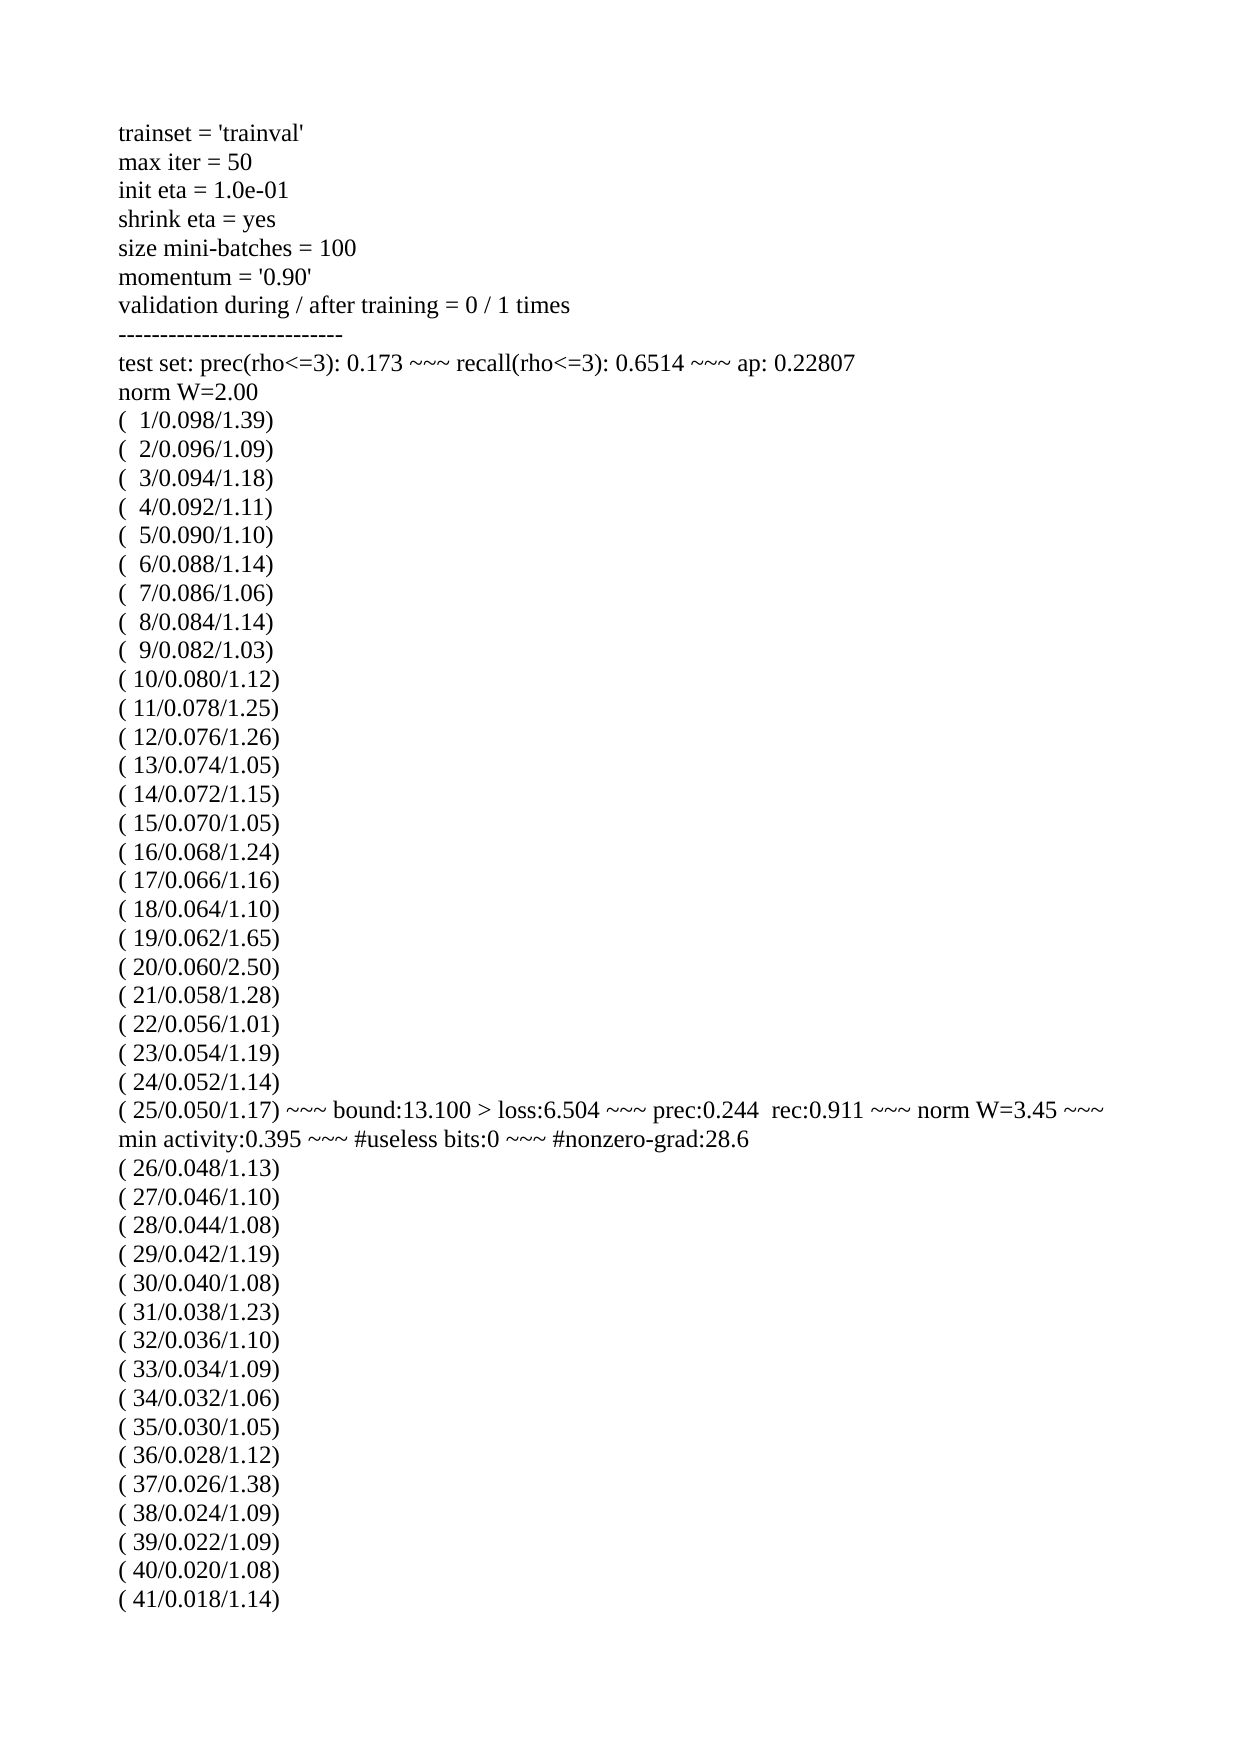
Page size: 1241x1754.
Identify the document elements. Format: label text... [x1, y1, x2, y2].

text trainset = 'trainval' [118, 118, 1122, 147]
text ( 7/0.086/1.06) [118, 578, 1122, 607]
text shrink eta = yes [118, 204, 1122, 233]
text ( 15/0.070/1.05) [118, 808, 1122, 837]
text size mini-batches = 100 [118, 233, 1122, 262]
text ( 24/0.052/1.14) [118, 1067, 1122, 1096]
text ( 38/0.024/1.09) [118, 1498, 1122, 1527]
text ( 35/0.030/1.05) [118, 1412, 1122, 1441]
text ( 27/0.046/1.10) [118, 1182, 1122, 1211]
text ( 26/0.048/1.13) [118, 1153, 1122, 1182]
text ( 21/0.058/1.28) [118, 981, 1122, 1009]
text ( 6/0.088/1.14) [118, 549, 1122, 578]
text ( 37/0.026/1.38) [118, 1469, 1122, 1498]
text ( 2/0.096/1.09) [118, 434, 1122, 463]
text ( 4/0.092/1.11) [118, 492, 1122, 521]
text ( 30/0.040/1.08) [118, 1268, 1122, 1297]
text test set: prec(rho<=3): 0.173 ~~~ recall(rho<=3): 0.6514 ~~~ ap: 0.22807 [118, 348, 1122, 377]
text ( 39/0.022/1.09) [118, 1527, 1122, 1556]
text ( 29/0.042/1.19) [118, 1239, 1122, 1268]
text ( 14/0.072/1.15) [118, 779, 1122, 808]
text ( 36/0.028/1.12) [118, 1441, 1122, 1469]
text ( 12/0.076/1.26) [118, 722, 1122, 751]
text ( 13/0.074/1.05) [118, 751, 1122, 779]
text ( 8/0.084/1.14) [118, 607, 1122, 636]
text max iter = 50 [118, 147, 1122, 176]
text ( 20/0.060/2.50) [118, 952, 1122, 981]
text ( 16/0.068/1.24) [118, 837, 1122, 866]
text ( 10/0.080/1.12) [118, 664, 1122, 693]
text norm W=2.00 [118, 377, 1122, 406]
text ( 28/0.044/1.08) [118, 1211, 1122, 1239]
text ( 31/0.038/1.23) [118, 1297, 1122, 1326]
text --------------------------- [118, 319, 1122, 348]
text ( 5/0.090/1.10) [118, 521, 1122, 549]
text ( 3/0.094/1.18) [118, 463, 1122, 492]
text ( 33/0.034/1.09) [118, 1354, 1122, 1383]
text ( 18/0.064/1.10) [118, 894, 1122, 923]
text ( 41/0.018/1.14) [118, 1584, 1122, 1613]
text init eta = 1.0e-01 [118, 176, 1122, 204]
text ( 25/0.050/1.17) ~~~ bound:13.100 > loss:6.504 ~~~ prec:0.244 rec:0.911 ~~~ norm W=3.45 ~~~ min activity:0.395 ~~~ #useless bits:0 ~~~ #nonzero-grad:28.6 [118, 1096, 1122, 1153]
text ( 1/0.098/1.39) [118, 406, 1122, 434]
text ( 11/0.078/1.25) [118, 693, 1122, 722]
text ( 17/0.066/1.16) [118, 866, 1122, 894]
text ( 9/0.082/1.03) [118, 636, 1122, 664]
text ( 32/0.036/1.10) [118, 1326, 1122, 1354]
text ( 22/0.056/1.01) [118, 1009, 1122, 1038]
text ( 19/0.062/1.65) [118, 923, 1122, 952]
text momentum = '0.90' [118, 262, 1122, 291]
text ( 23/0.054/1.19) [118, 1038, 1122, 1067]
text ( 34/0.032/1.06) [118, 1383, 1122, 1412]
text validation during / after training = 0 / 1 times [118, 291, 1122, 319]
text ( 40/0.020/1.08) [118, 1556, 1122, 1584]
